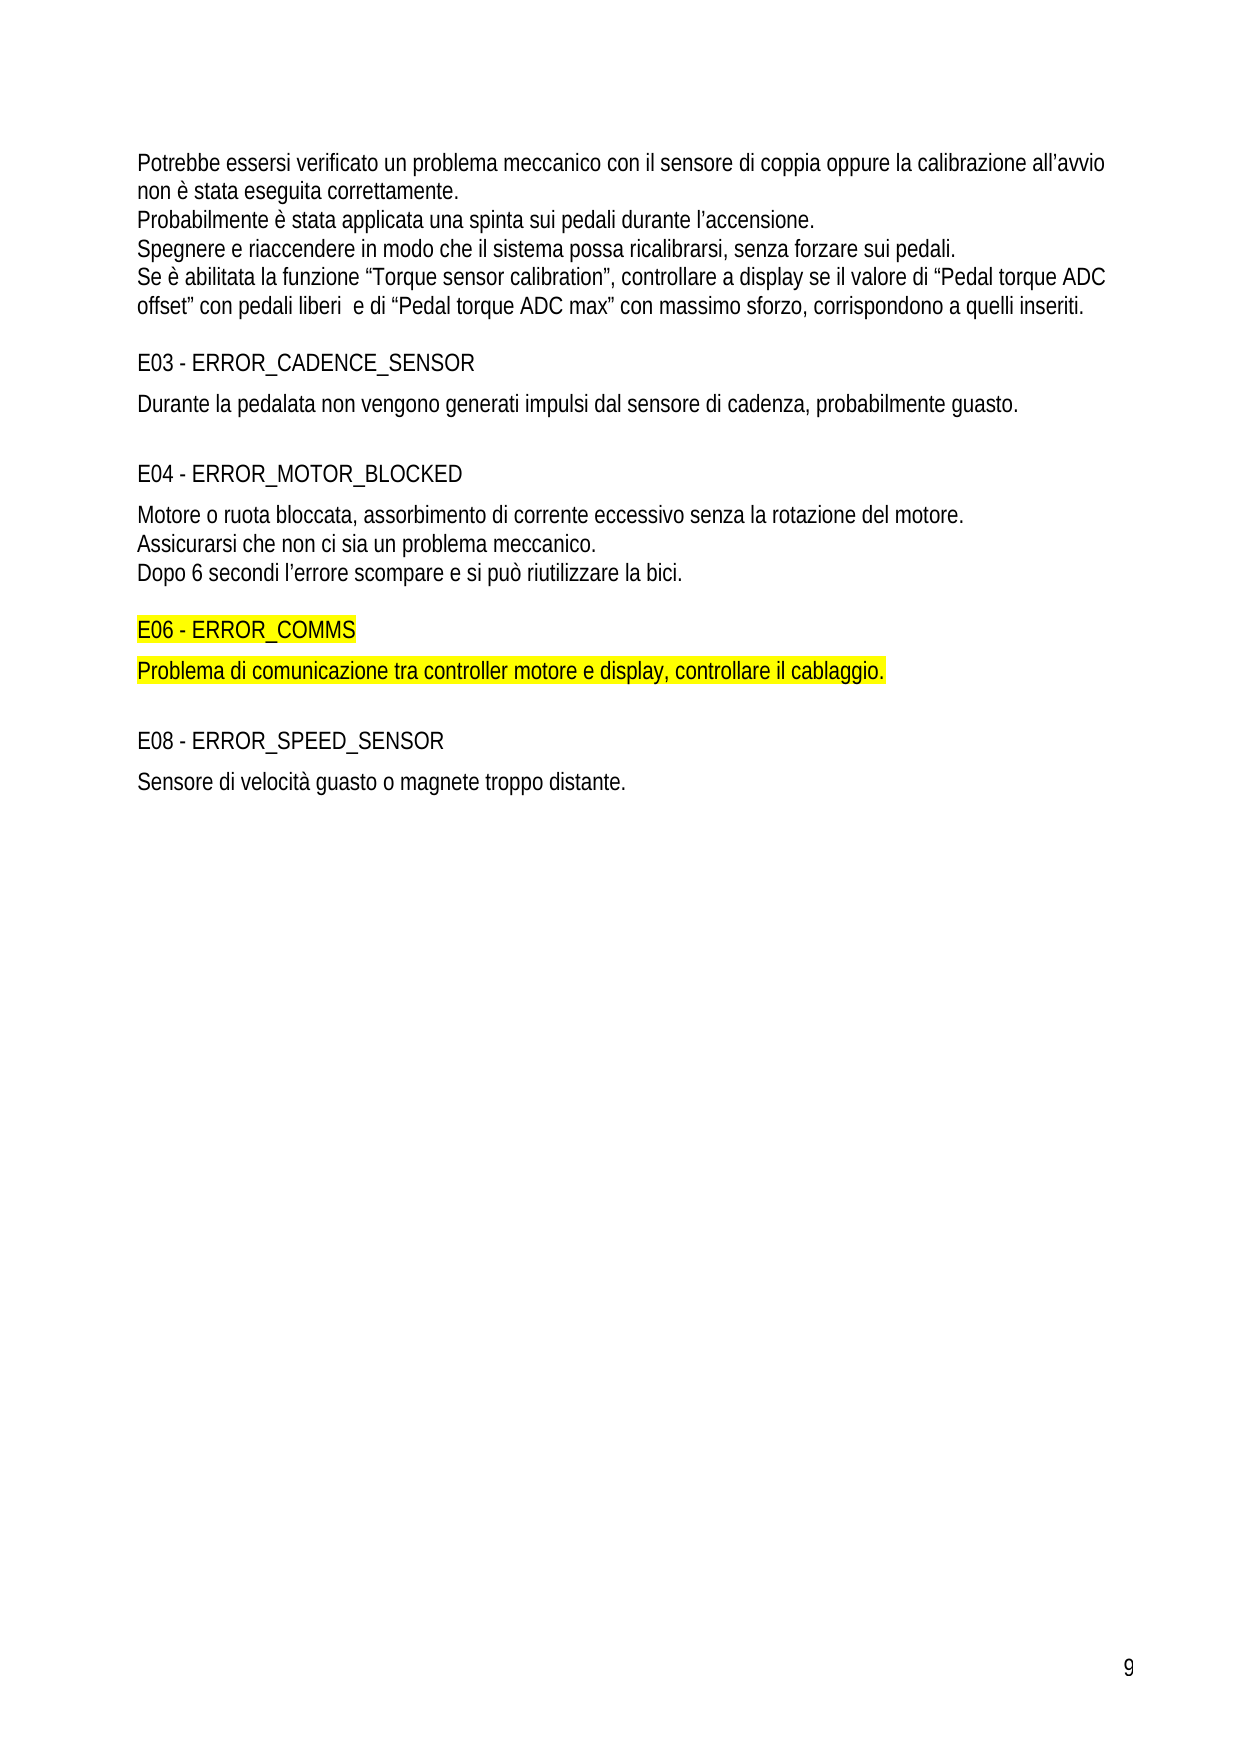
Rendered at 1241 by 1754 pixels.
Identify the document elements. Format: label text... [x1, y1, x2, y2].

text Potrebbe essersi verificato un problema meccanico con il sensore di coppia oppure la calibrazione all’avvio non è stata eseguita correttamente. [137, 148, 1122, 205]
text Probabilmente è stata applicata una spinta sui pedali durante l’accensione. [137, 205, 1122, 233]
text Dopo 6 secondi l’errore scompare e si può riutilizzare la bici. [137, 557, 1122, 586]
text E08 - ERROR_SPEED_SENSOR [137, 726, 1122, 754]
text Sensore di velocità guasto o magnete troppo distante. [137, 767, 1122, 796]
text Durante la pedalata non vengono generati impulsi dal sensore di cadenza, probabilmente guasto. [137, 389, 1122, 418]
text Se è abilitata la funzione “Torque sensor calibration”, controllare a display se il valore di “Pedal torque ADC offset” con pedali liberi e di “Pedal torque ADC max” con massimo sforzo, corrispondono a quelli inseriti. [137, 262, 1122, 319]
text Assicurarsi che non ci sia un problema meccanico. [137, 529, 1122, 557]
text E04 - ERROR_MOTOR_BLOCKED [137, 459, 1122, 488]
text E03 - ERROR_CADENCE_SENSOR [137, 348, 1122, 377]
text Motore o ruota bloccata, assorbimento di corrente eccessivo senza la rotazione del motore. [137, 500, 1122, 529]
text Problema di comunicazione tra controller motore e display, controllare il cablaggio. [137, 656, 1122, 684]
text Spegnere e riaccendere in modo che il sistema possa ricalibrarsi, senza forzare sui pedali. [137, 233, 1122, 262]
text E06 - ERROR_COMMS [137, 615, 1122, 643]
